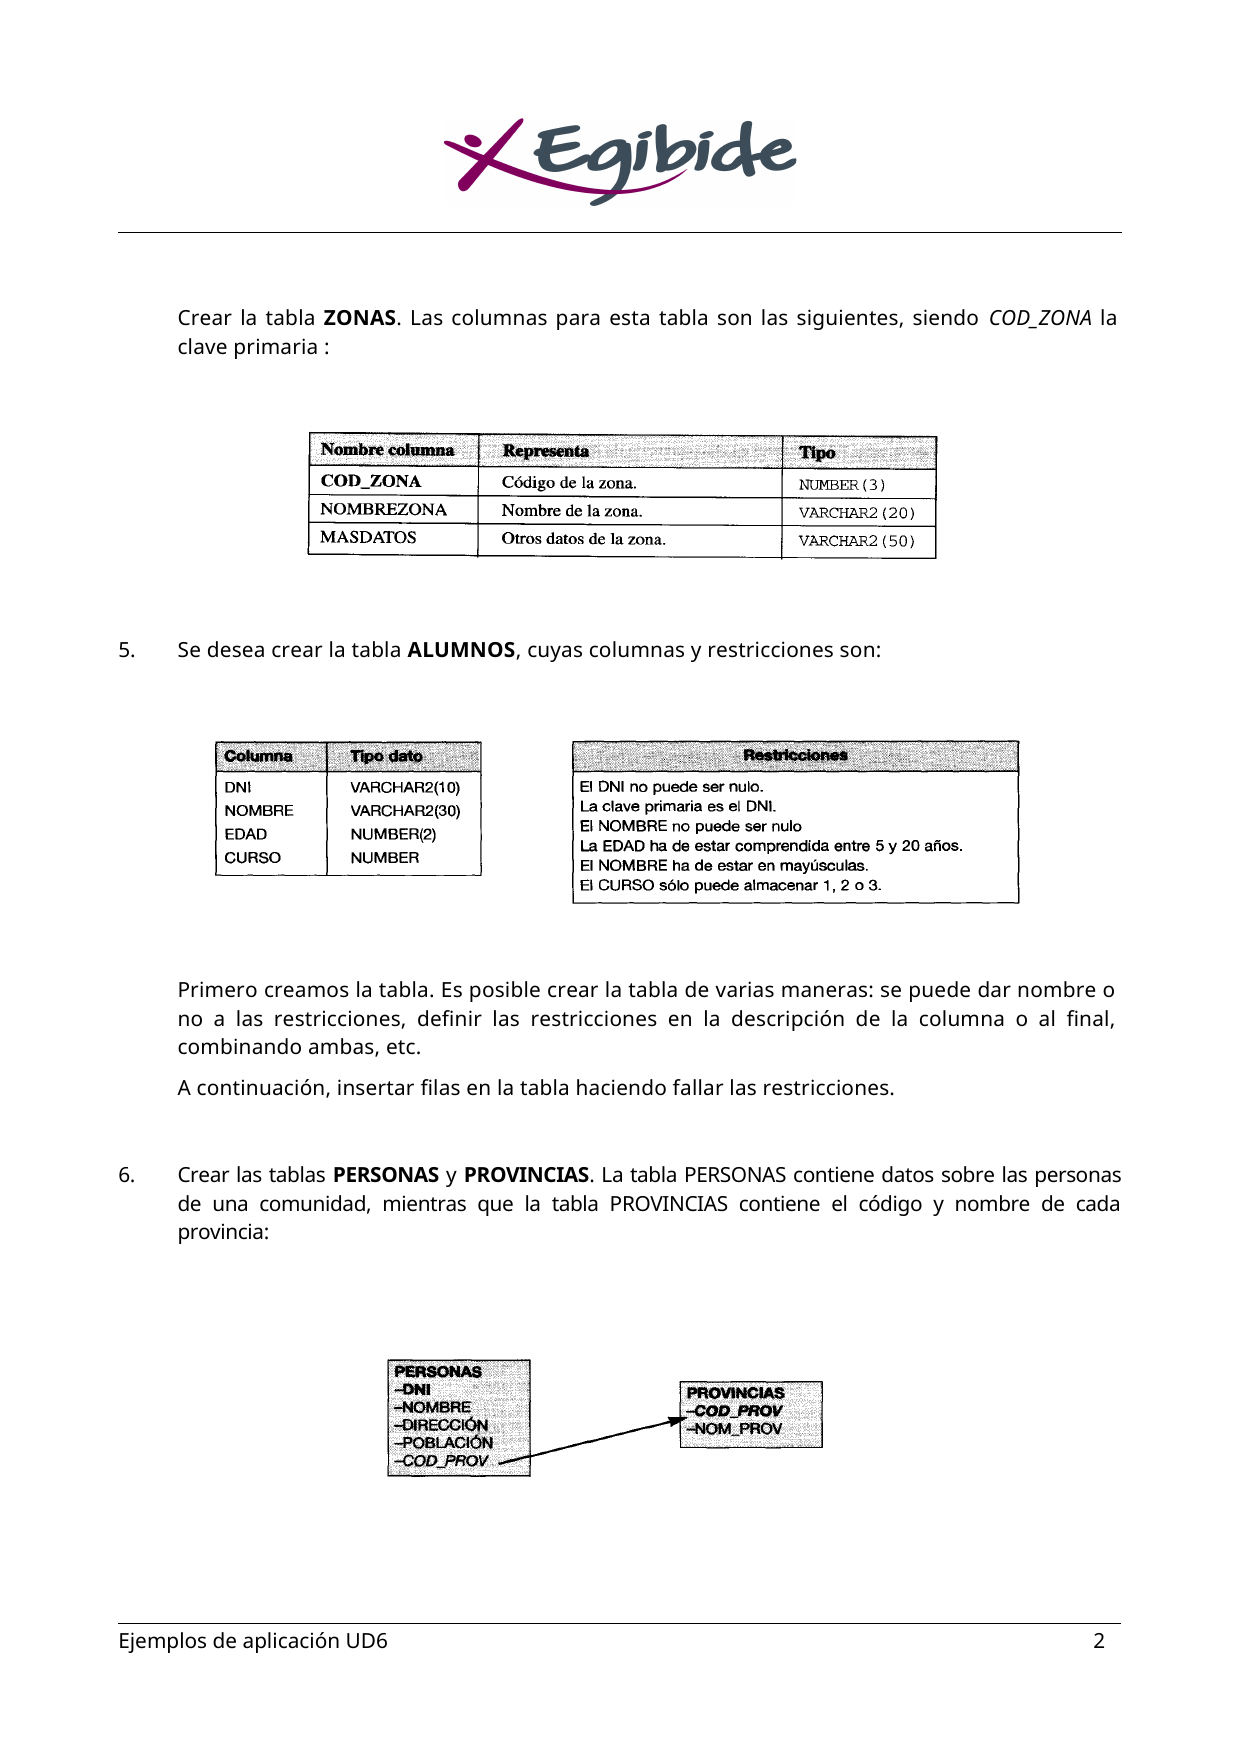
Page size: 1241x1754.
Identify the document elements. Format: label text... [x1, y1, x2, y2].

list Crear las tablas PERSONAS y PROVINCIAS. La tabla PERSONAS contiene datos sobre las personas de una comunidad, mientras que la tabla PROVINCIAS contiene el código y nombre de cada provincia: [118, 1160, 1122, 1246]
list A continuación, insertar filas en la tabla haciendo fallar las restricciones. [118, 1073, 1117, 1101]
list Crear la tabla ZONAS. Las columnas para esta tabla son las siguientes, siendo COD_ZONA la clave primaria : [118, 303, 1117, 360]
picture [289, 422, 951, 571]
picture [193, 726, 1046, 913]
list Primero creamos la tabla. Es posible crear la tabla de varias maneras: se puede dar nombre o no a las restricciones, definir las restricciones en la descripción de la columna o al final, combinando ambas, etc. [118, 975, 1117, 1061]
picture [443, 118, 797, 206]
picture [347, 1348, 889, 1478]
list Se desea crear la tabla ALUMNOS, cuyas columnas y restricciones son: [118, 635, 1117, 664]
